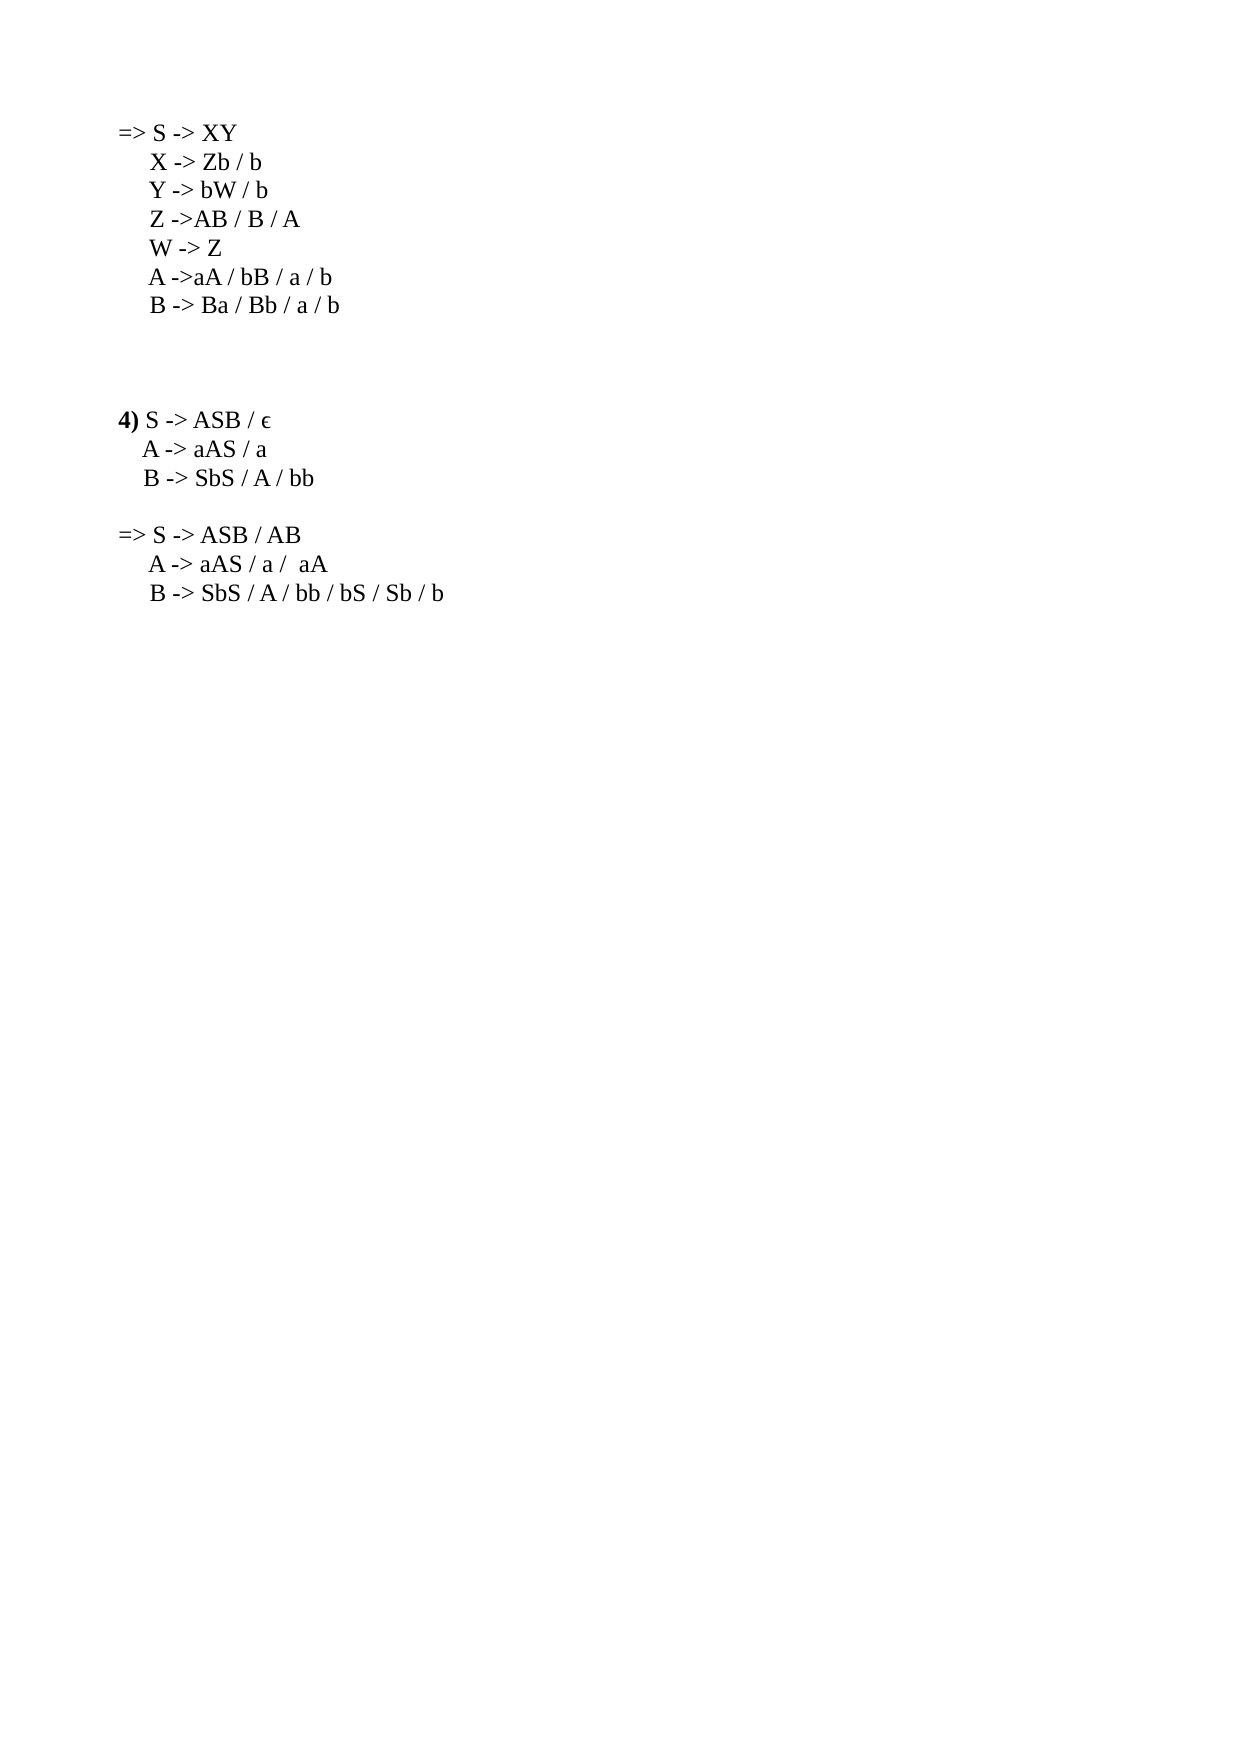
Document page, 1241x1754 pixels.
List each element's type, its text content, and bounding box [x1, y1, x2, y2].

text X -> Zb / b [118, 147, 1122, 176]
text A ->aA / bB / a / b [118, 262, 1122, 291]
text => S -> XY [118, 118, 1122, 147]
text 4) S -> ASB / ϵ [118, 406, 1122, 434]
text W -> Z [118, 233, 1122, 262]
text Y -> bW / b [118, 176, 1122, 204]
text B -> SbS / A / bb [118, 463, 1122, 492]
text B -> Ba / Bb / a / b [118, 291, 1122, 319]
text A -> aAS / a / aA [118, 549, 1122, 578]
text A -> aAS / a [118, 434, 1122, 463]
text B -> SbS / A / bb / bS / Sb / b [118, 578, 1122, 607]
text => S -> ASB / AB [118, 521, 1122, 549]
text Z ->AB / B / A [118, 204, 1122, 233]
